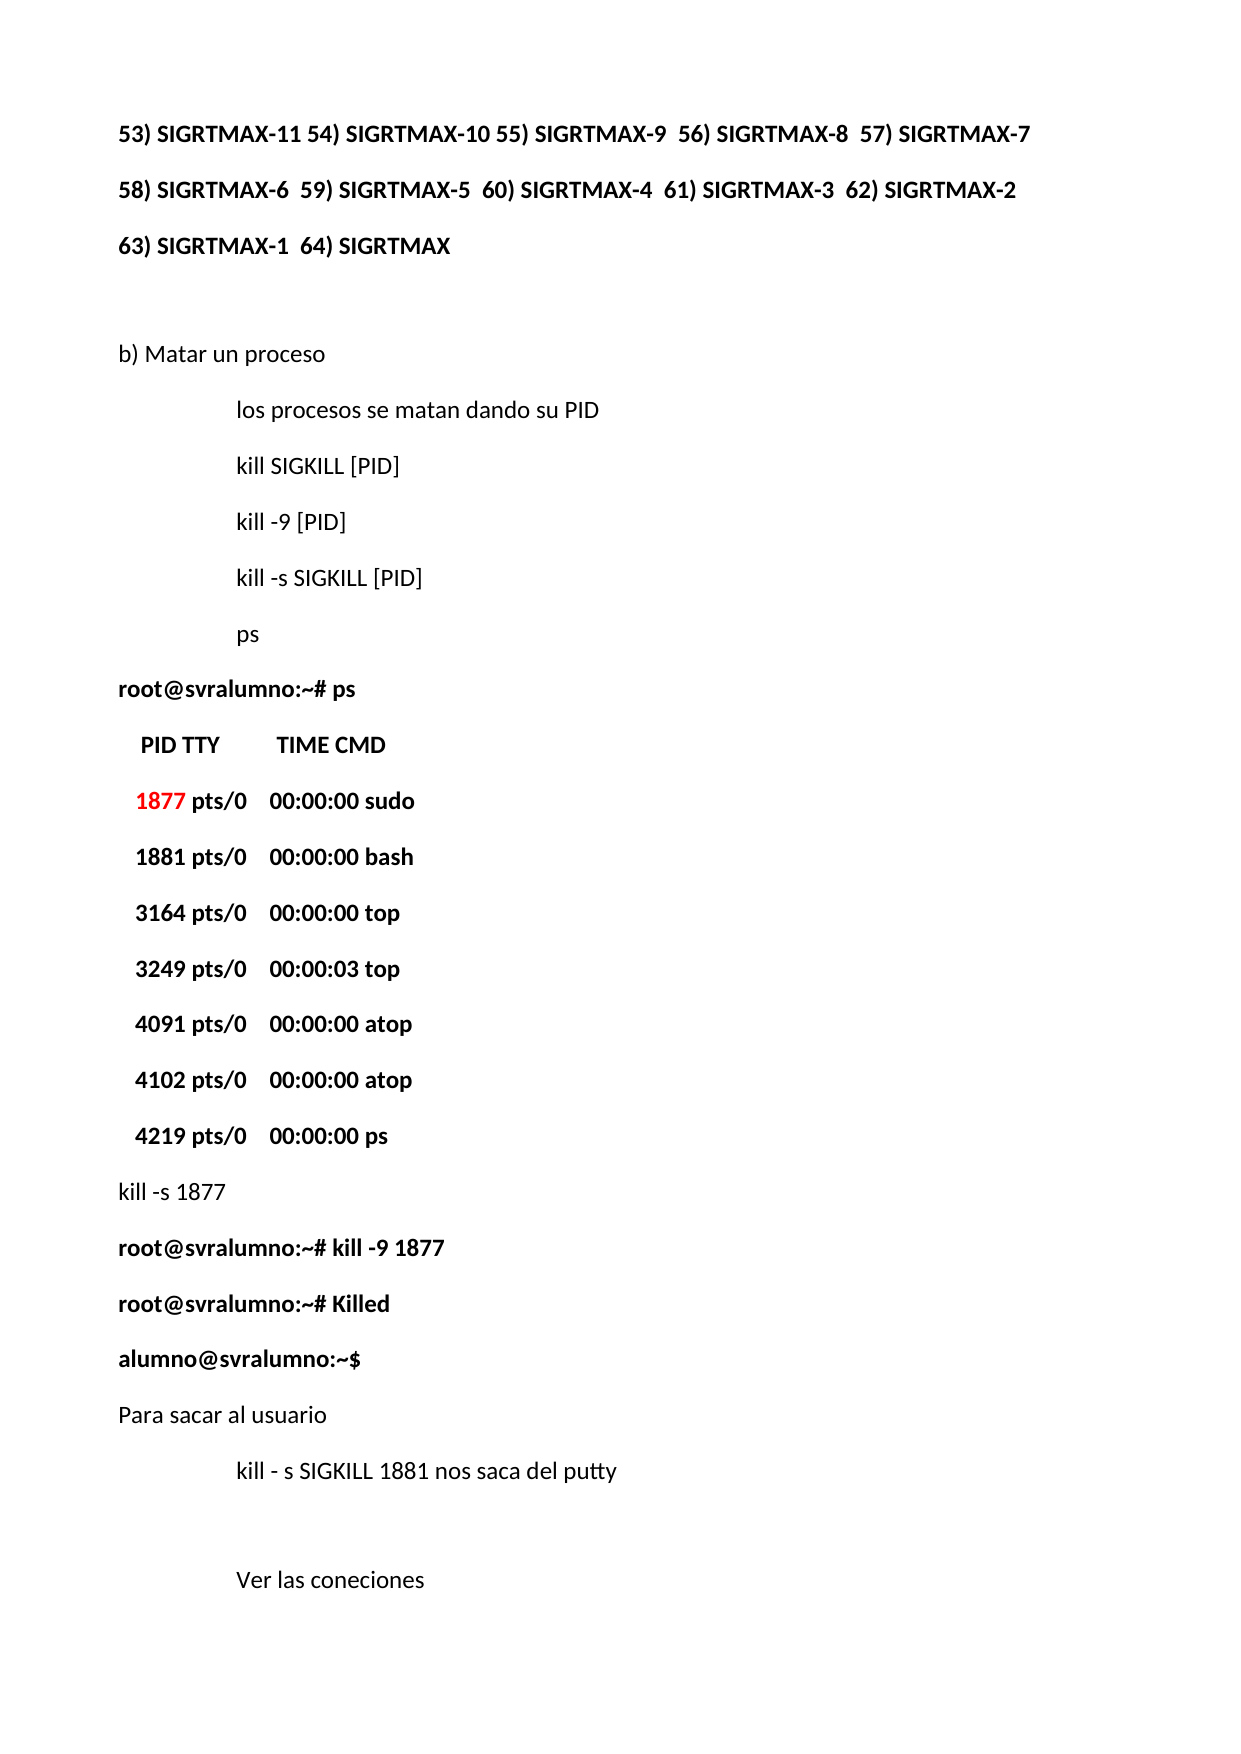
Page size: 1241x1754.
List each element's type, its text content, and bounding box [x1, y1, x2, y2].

text 4219 pts/0 00:00:00 ps [118, 1120, 1122, 1151]
text b) Matar un proceso [118, 339, 1122, 369]
text kill -s 1877 [118, 1176, 1122, 1207]
text alumno@svralumno:~$ [118, 1344, 1122, 1374]
text 1881 pts/0 00:00:00 bash [118, 841, 1122, 872]
text Ver las coneciones [118, 1564, 1122, 1595]
text ps [118, 618, 1122, 648]
text 3164 pts/0 00:00:00 top [118, 897, 1122, 927]
text los procesos se matan dando su PID [118, 394, 1122, 425]
text 1877 pts/0 00:00:00 sudo [118, 785, 1122, 816]
text 4091 pts/0 00:00:00 atop [118, 1009, 1122, 1039]
text kill -9 [PID] [118, 506, 1122, 537]
text root@svralumno:~# ps [118, 674, 1122, 704]
text 58) SIGRTMAX-6 59) SIGRTMAX-5 60) SIGRTMAX-4 61) SIGRTMAX-3 62) SIGRTMAX-2 [118, 174, 1122, 204]
text Para sacar al usuario [118, 1399, 1122, 1430]
text 63) SIGRTMAX-1 64) SIGRTMAX [118, 230, 1122, 260]
text root@svralumno:~# kill -9 1877 [118, 1232, 1122, 1262]
text kill SIGKILL [PID] [118, 450, 1122, 481]
text kill -s SIGKILL [PID] [118, 562, 1122, 592]
text 3249 pts/0 00:00:03 top [118, 953, 1122, 983]
text root@svralumno:~# Killed [118, 1288, 1122, 1318]
text 4102 pts/0 00:00:00 atop [118, 1064, 1122, 1095]
text PID TTY TIME CMD [118, 729, 1122, 760]
text kill - s SIGKILL 1881 nos saca del putty [118, 1455, 1122, 1486]
text 53) SIGRTMAX-11 54) SIGRTMAX-10 55) SIGRTMAX-9 56) SIGRTMAX-8 57) SIGRTMAX-7 [118, 118, 1122, 149]
